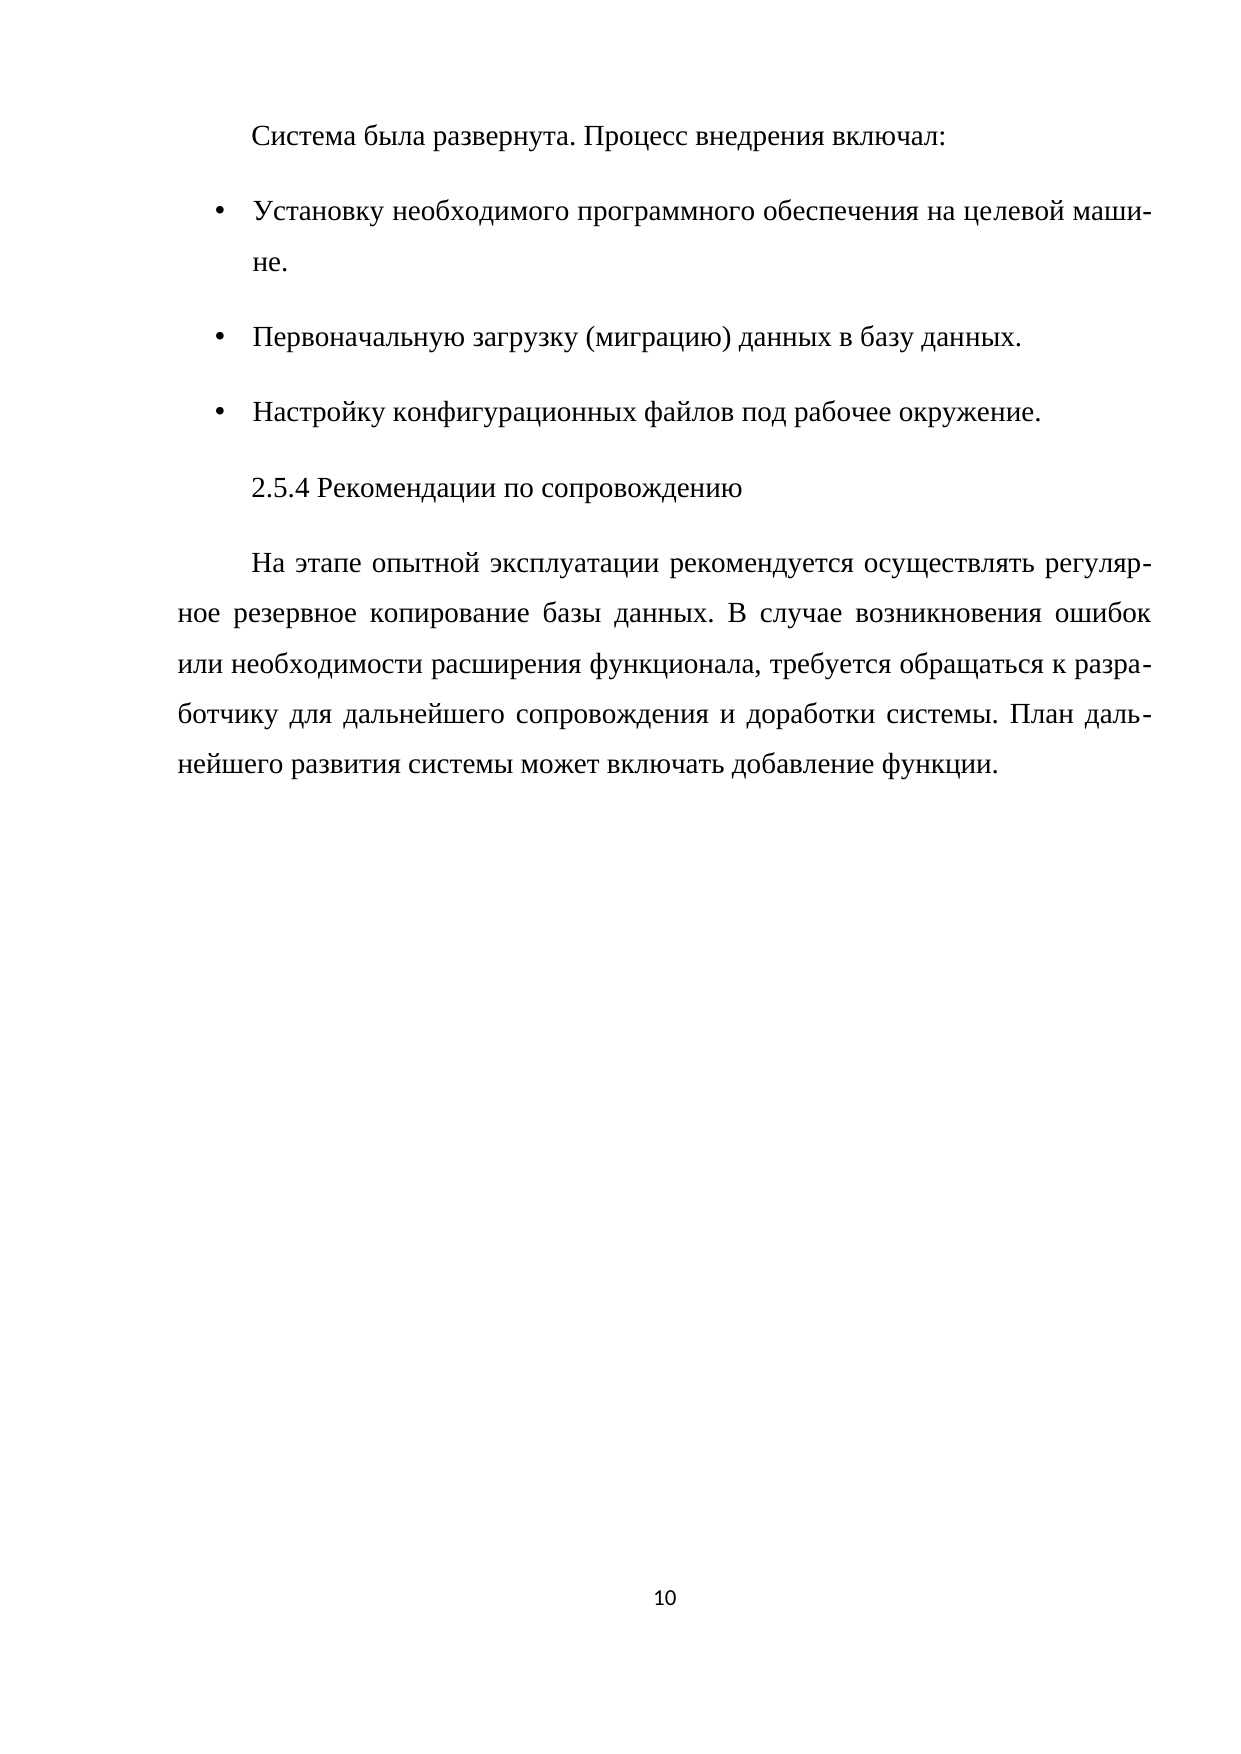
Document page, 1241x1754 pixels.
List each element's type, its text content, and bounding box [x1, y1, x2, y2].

list Первоначальную загрузку (миграцию) данных в базу дан­ных. [215, 319, 1152, 353]
text На этапе опытной эксплуатации рекомендуется осуществлять регуляр­ное резервное копирование базы данных. В случае возникновения ошибок или необходимости расширения функционала, требуется обращаться к разра­ботчику для дальнейшего сопровождения и доработки системы. План даль­нейшего развития системы может включать добавление функции. [177, 545, 1152, 780]
text 2.5.4 Рекомендации по сопровождению [177, 470, 1152, 503]
list Настройку конфигурационных файлов под рабочее окруже­ние. [215, 394, 1152, 428]
list Установку необходимого программного обеспечения на це­левой маши­не. [215, 193, 1152, 277]
text Система была развернута. Процесс внедрения включал: [177, 118, 1152, 152]
